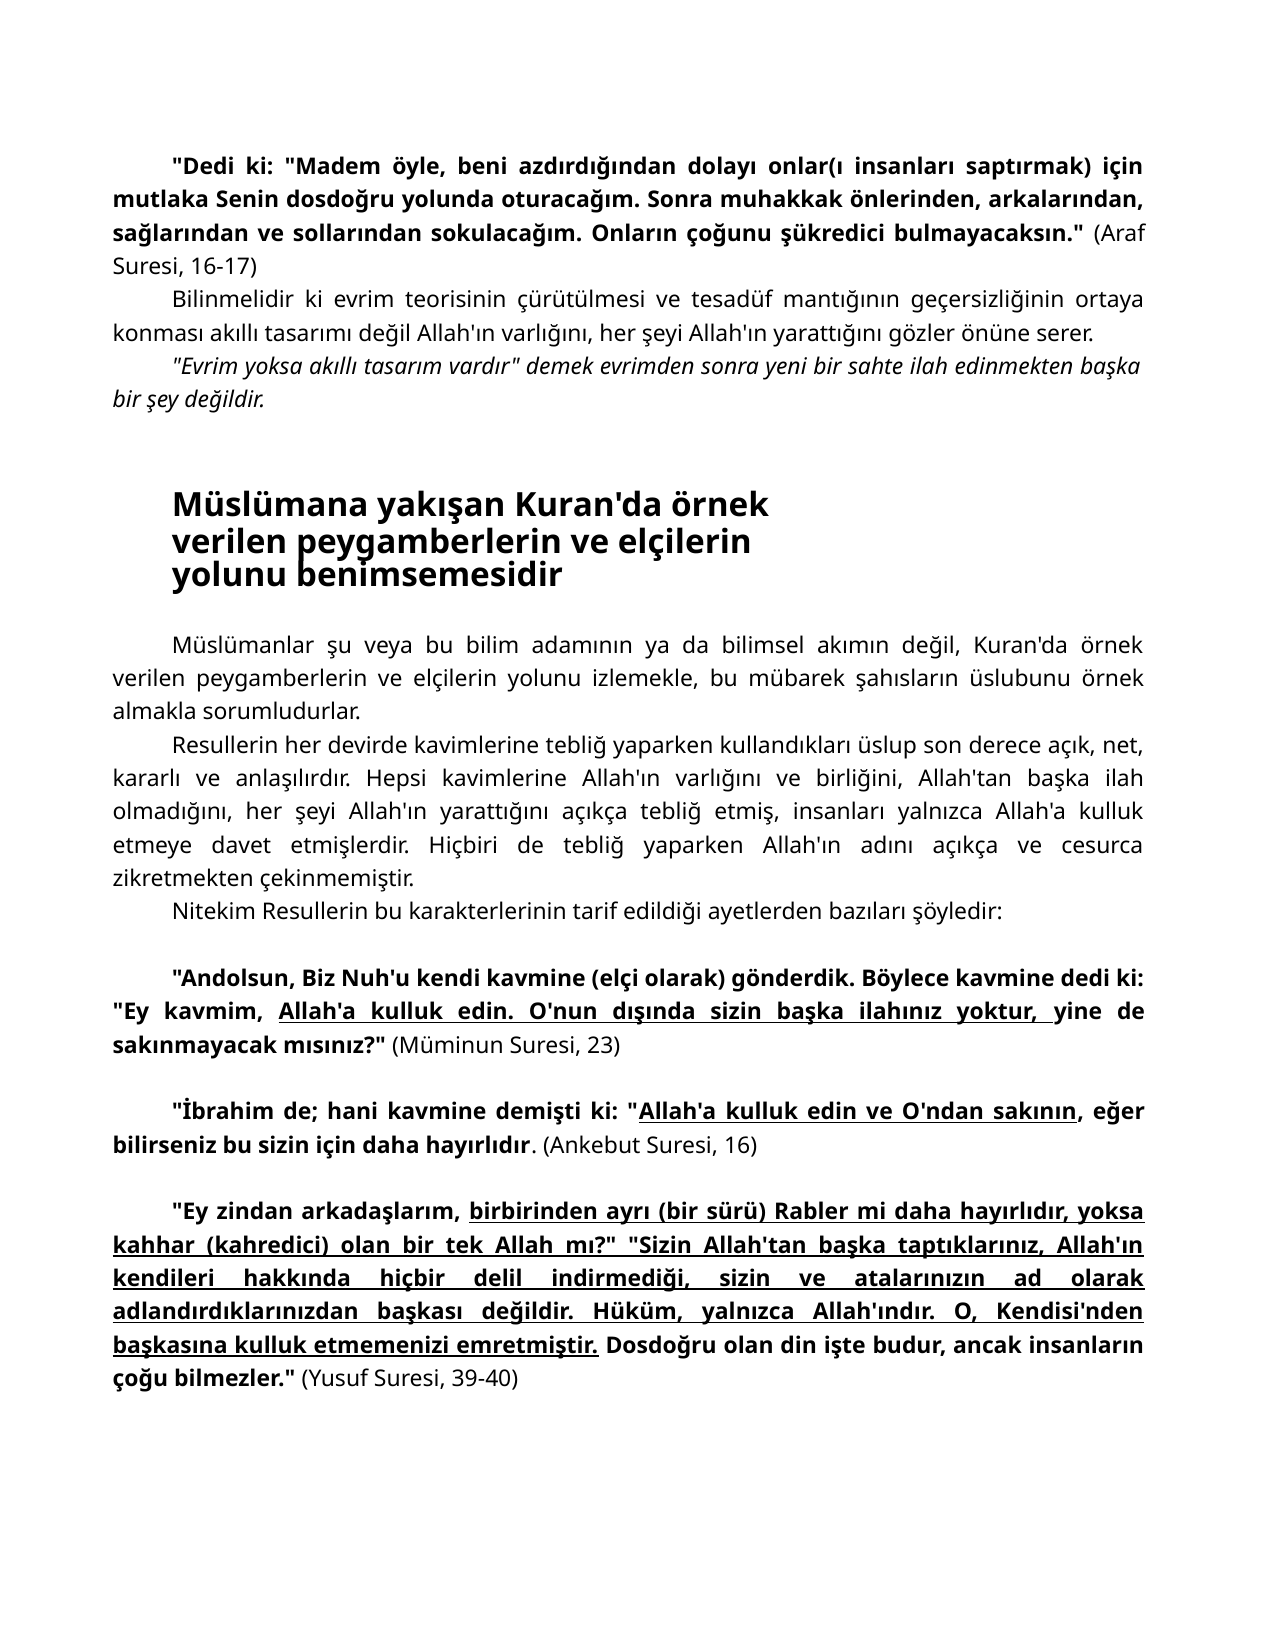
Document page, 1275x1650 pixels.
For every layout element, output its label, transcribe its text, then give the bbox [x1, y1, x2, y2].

text Bilinmelidir ki evrim teorisinin çürütülmesi ve tesadüf mantığının geçersizliğinin ortaya konması akıllı tasarımı değil Allah'ın varlığını, her şeyi Allah'ın yarattığını gözler önüne serer. [112, 281, 1145, 348]
text "Andolsun, Biz Nuh'u kendi kavmine (elçi olarak) gönderdik. Böylece kavmine dedi ki: "Ey kavmim, Allah'a kulluk edin. O'nun dışında sizin başka ilahınız yoktur, yine de sakınmayacak mısınız?" (Müminun Suresi, 23) [112, 960, 1145, 1060]
text Müslümanlar şu veya bu bilim adamının ya da bilimsel akımın değil, Kuran'da örnek verilen peygamberlerin ve elçilerin yolunu izlemekle, bu mübarek şahısların üslubunu örnek almakla sorumludurlar. [112, 626, 1145, 726]
text Nitekim Resullerin bu karakterlerinin tarif edildiği ayetlerden bazıları şöyledir: [112, 893, 1145, 926]
text adlandırdıklarınızdan başkası değildir. Hüküm, yalnızca Allah'ındır. O, Kendisi'nden başkasına kulluk etmemenizi emretmiştir. Dosdoğru olan din işte budur, ancak insanların çoğu bilmezler." (Yusuf Suresi, 39-40) [112, 1289, 1145, 1393]
text "İbrahim de; hani kavmine demişti ki: "Allah'a kulluk edin ve O'ndan sakının, eğer bilirseniz bu sizin için daha hayırlıdır. (Ankebut Suresi, 16) [112, 1093, 1145, 1160]
text "Dedi ki: "Madem öyle, beni azdırdığından dolayı onlar(ı insanları saptırmak) için mutlaka Senin dosdoğru yolunda oturacağım. Sonra muhakkak önlerinden, arkalarından, sağlarından ve sollarından sokulacağım. Onların çoğunu şükredici bulmayacaksın." (Araf Suresi, 16-17) [112, 148, 1145, 281]
text Resullerin her devirde kavimlerine tebliğ yaparken kullandıkları üslup son derece açık, net, kararlı ve anlaşılırdır. Hepsi kavimlerine Allah'ın varlığını ve birliğini, Allah'tan başka ilah olmadığını, her şeyi Allah'ın yarattığını açıkça tebliğ etmiş, insanları yalnızca Allah'a kulluk etmeye davet etmişlerdir. Hiçbiri de tebliğ yaparken Allah'ın adını açıkça ve cesurca zikretmekten çekinmemiştir. [112, 726, 1145, 893]
text yolunu benimsemesidir [112, 560, 1145, 593]
text "Evrim yoksa akıllı tasarım vardır" demek evrimden sonra yeni bir sahte ilah edinmekten başka bir şey değildir. [112, 348, 1145, 414]
text Müslümana yakışan Kuran'da örnek [112, 481, 1145, 526]
text "Ey zindan arkadaşlarım, birbirinden ayrı (bir sürü) Rabler mi daha hayırlıdır, yoksa kahhar (kahredici) olan bir tek Allah mı?" "Sizin Allah'tan başka taptıklarınız, Allah'ın kendileri hakkında hiçbir delil indirmediği, sizin ve atalarınızın ad olarak [112, 1193, 1145, 1288]
text verilen peygamberlerin ve elçilerin [112, 526, 1145, 560]
